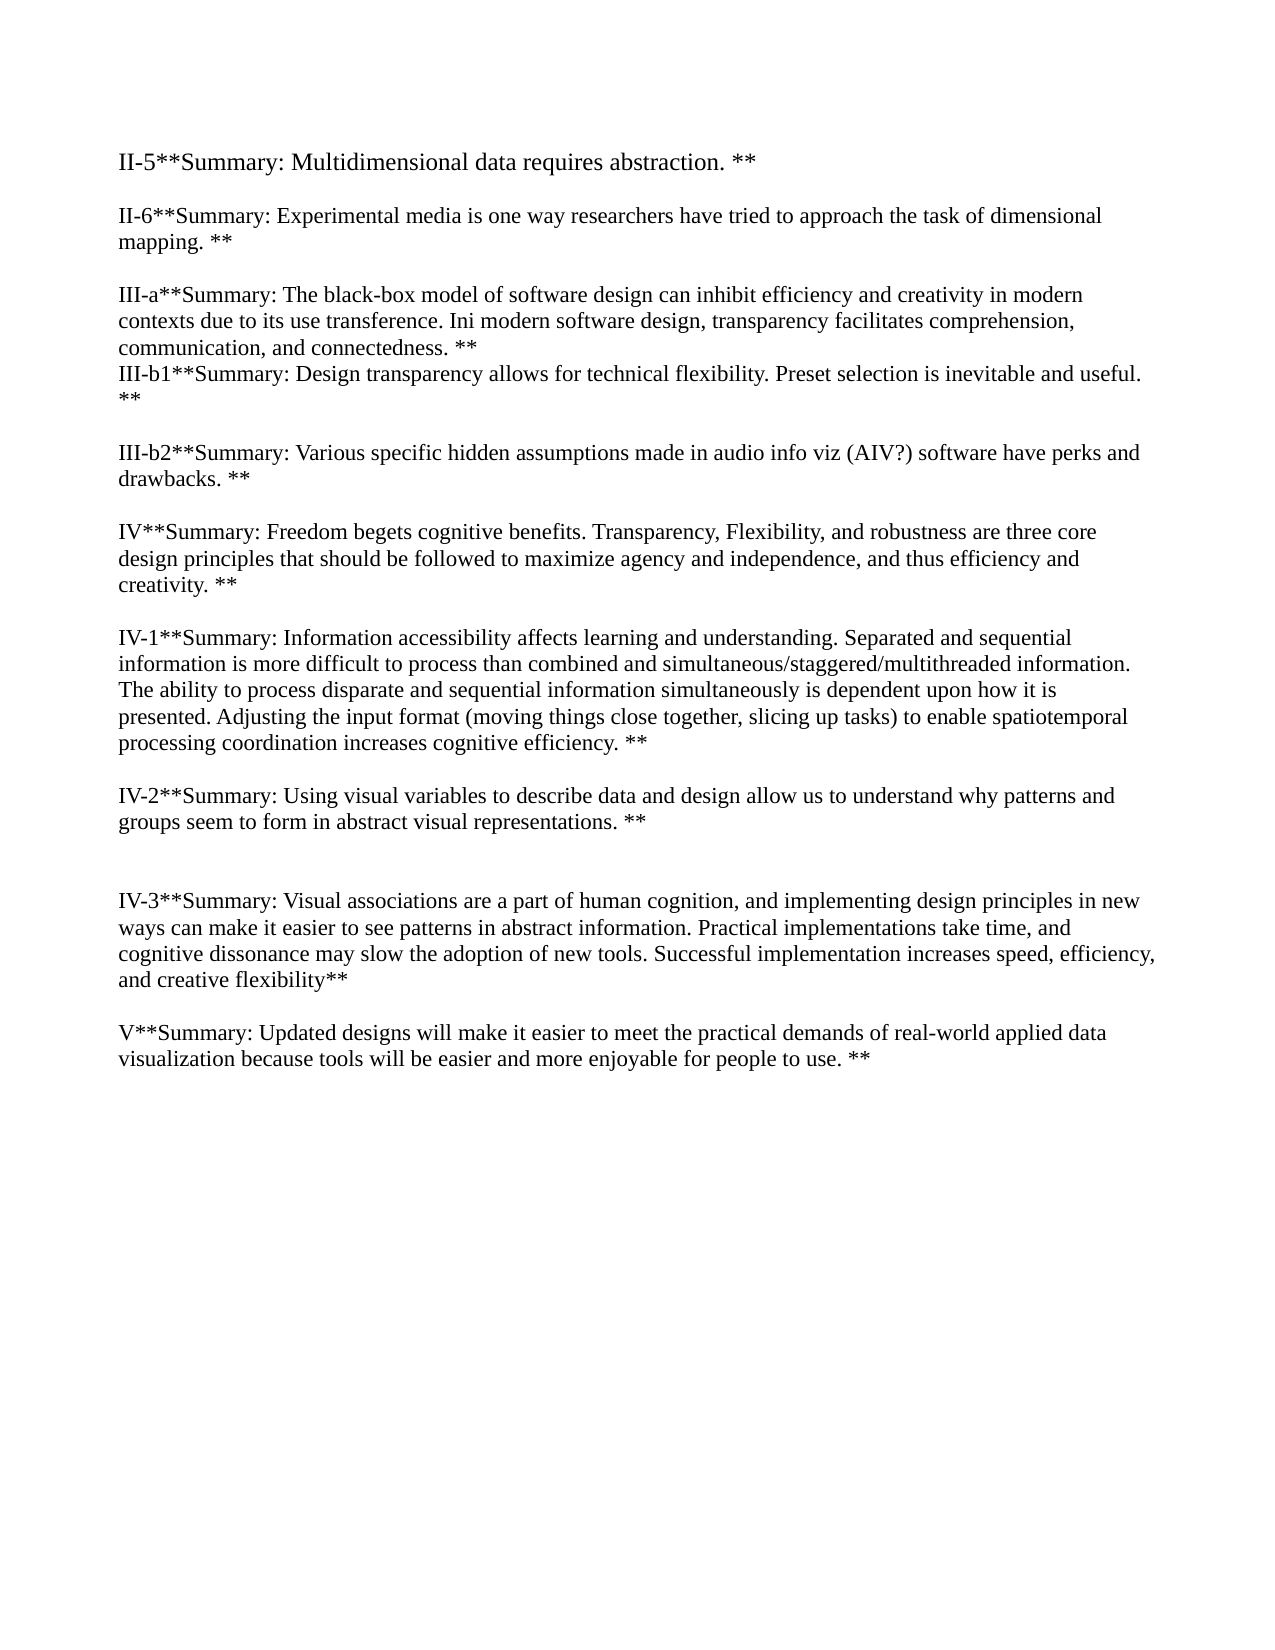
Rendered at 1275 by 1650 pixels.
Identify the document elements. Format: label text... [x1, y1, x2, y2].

text III-a**Summary: The black-box model of software design can inhibit efficiency and creativity in modern contexts due to its use transference. Ini modern software design, transparency facilitates comprehension, communication, and connectedness. ** [118, 281, 1157, 360]
text III-b2**Summary: Various specific hidden assumptions made in audio info viz (AIV?) software have perks and drawbacks. ** [118, 439, 1157, 492]
text V**Summary: Updated designs will make it easier to meet the practical demands of real-world applied data visualization because tools will be easier and more enjoyable for people to use. ** [118, 1019, 1157, 1072]
text II-5**Summary: Multidimensional data requires abstraction. ** [118, 147, 1157, 176]
text IV-1**Summary: Information accessibility affects learning and understanding. Separated and sequential information is more difficult to process than combined and simultaneous/staggered/multithreaded information. The ability to process disparate and sequential information simultaneously is dependent upon how it is presented. Adjusting the input format (moving things close together, slicing up tasks) to enable spatiotemporal processing coordination increases cognitive efficiency. ** [118, 624, 1157, 755]
text III-b1**Summary: Design transparency allows for technical flexibility. Preset selection is inevitable and useful. ** [118, 360, 1157, 413]
text IV-3**Summary: Visual associations are a part of human cognition, and implementing design principles in new ways can make it easier to see patterns in abstract information. Practical implementations take time, and cognitive dissonance may slow the adoption of new tools. Successful implementation increases speed, efficiency, and creative flexibility** [118, 887, 1157, 993]
text II-6**Summary: Experimental media is one way researchers have tried to approach the task of dimensional mapping. ** [118, 202, 1157, 255]
text IV**Summary: Freedom begets cognitive benefits. Transparency, Flexibility, and robustness are three core design principles that should be followed to maximize agency and independence, and thus efficiency and creativity. ** [118, 518, 1157, 597]
text IV-2**Summary: Using visual variables to describe data and design allow us to understand why patterns and groups seem to form in abstract visual representations. ** [118, 782, 1157, 834]
